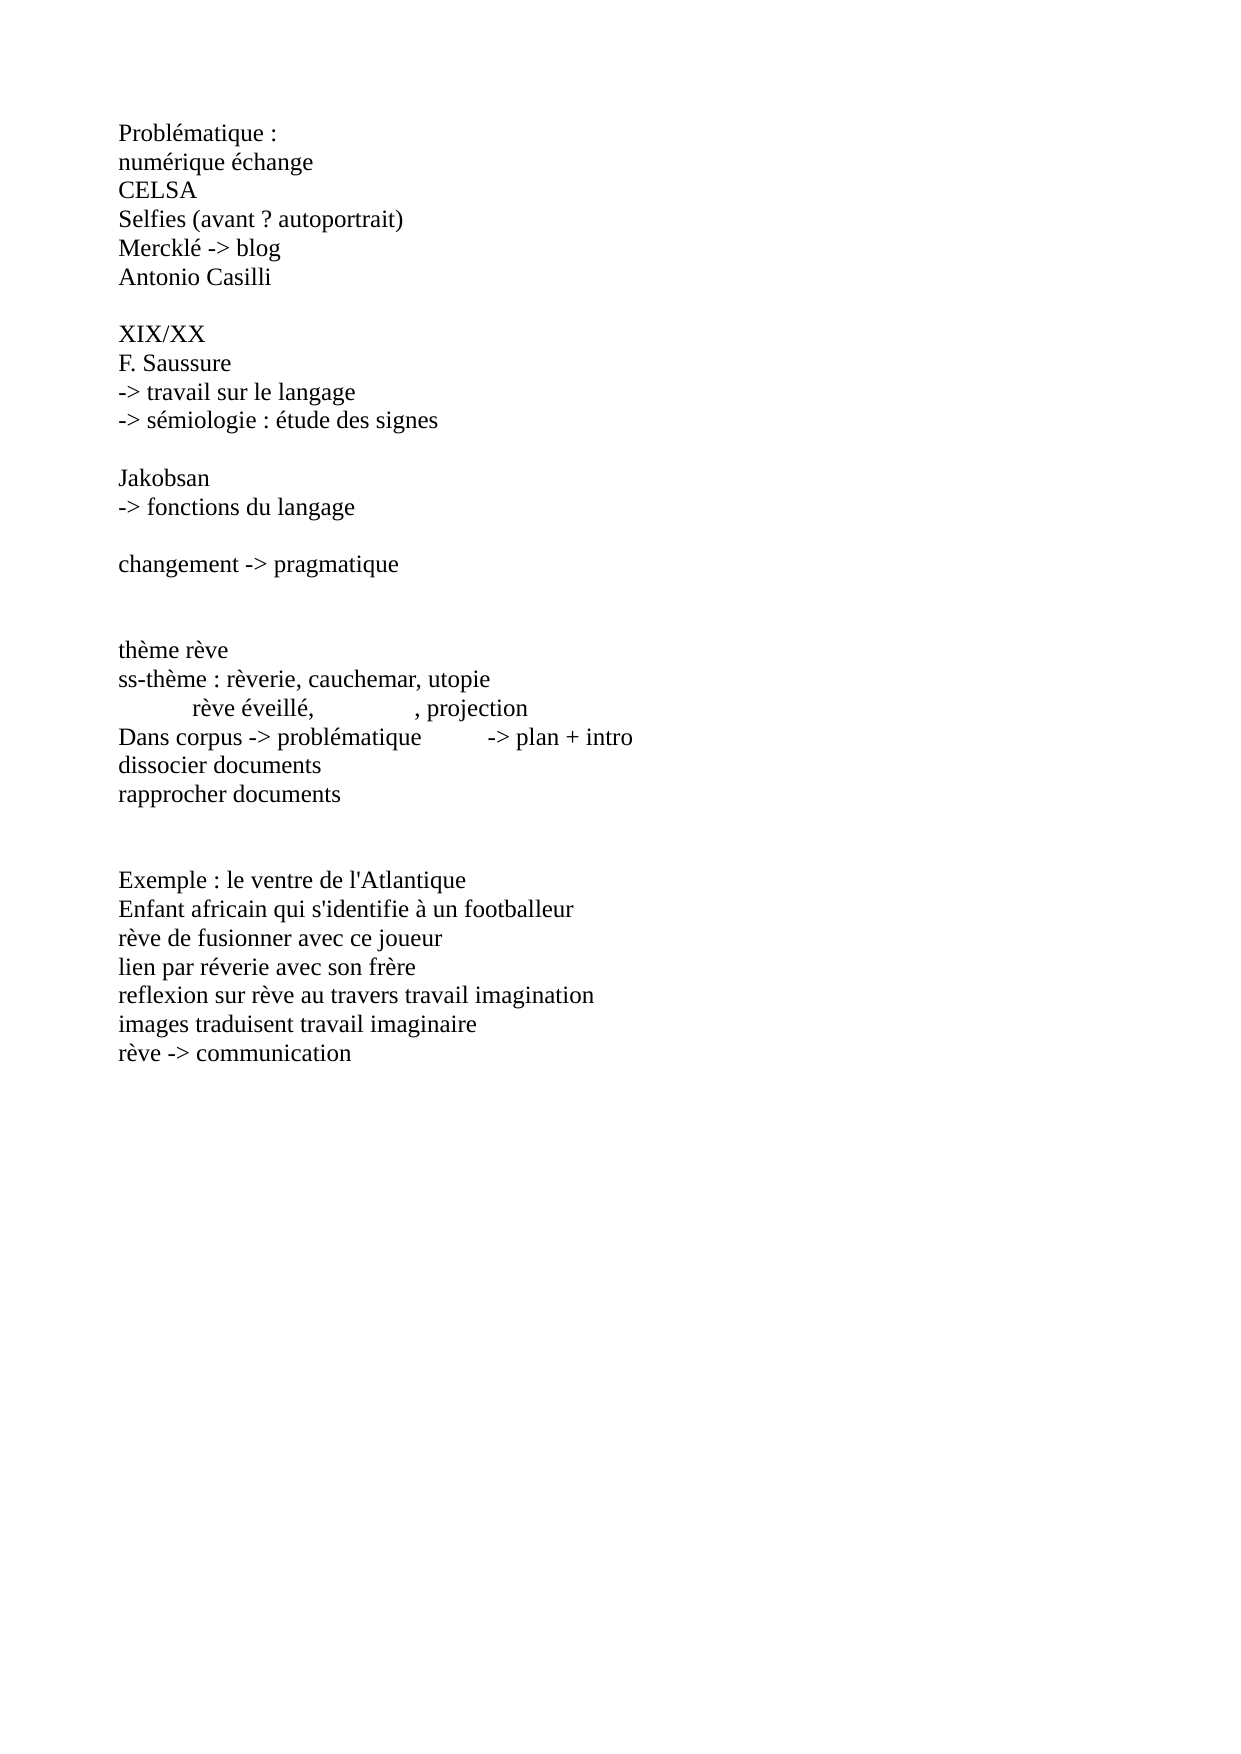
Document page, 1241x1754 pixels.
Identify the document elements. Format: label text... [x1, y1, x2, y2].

text rève de fusionner avec ce joueur [118, 923, 1122, 952]
text Exemple : le ventre de l'Atlantique [118, 866, 1122, 894]
text XIX/XX [118, 319, 1122, 348]
text rève éveillé, , projection [118, 693, 1122, 722]
text Enfant africain qui s'identifie à un footballeur [118, 894, 1122, 923]
text CELSA [118, 176, 1122, 204]
text images traduisent travail imaginaire [118, 1009, 1122, 1038]
text Jakobsan [118, 463, 1122, 492]
text changement -> pragmatique [118, 549, 1122, 578]
text Problématique : [118, 118, 1122, 147]
text -> fonctions du langage [118, 492, 1122, 521]
text rapprocher documents [118, 779, 1122, 808]
text Selfies (avant ? autoportrait) [118, 204, 1122, 233]
text Antonio Casilli [118, 262, 1122, 291]
text ss-thème : rèverie, cauchemar, utopie [118, 664, 1122, 693]
text -> travail sur le langage [118, 377, 1122, 406]
text -> sémiologie : étude des signes [118, 406, 1122, 434]
text dissocier documents [118, 751, 1122, 779]
text rève -> communication [118, 1038, 1122, 1067]
text F. Saussure [118, 348, 1122, 377]
text reflexion sur rève au travers travail imagination [118, 981, 1122, 1009]
text Mercklé -> blog [118, 233, 1122, 262]
text lien par réverie avec son frère [118, 952, 1122, 981]
text numérique échange [118, 147, 1122, 176]
text thème rève [118, 636, 1122, 664]
text Dans corpus -> problématique -> plan + intro [118, 722, 1122, 751]
